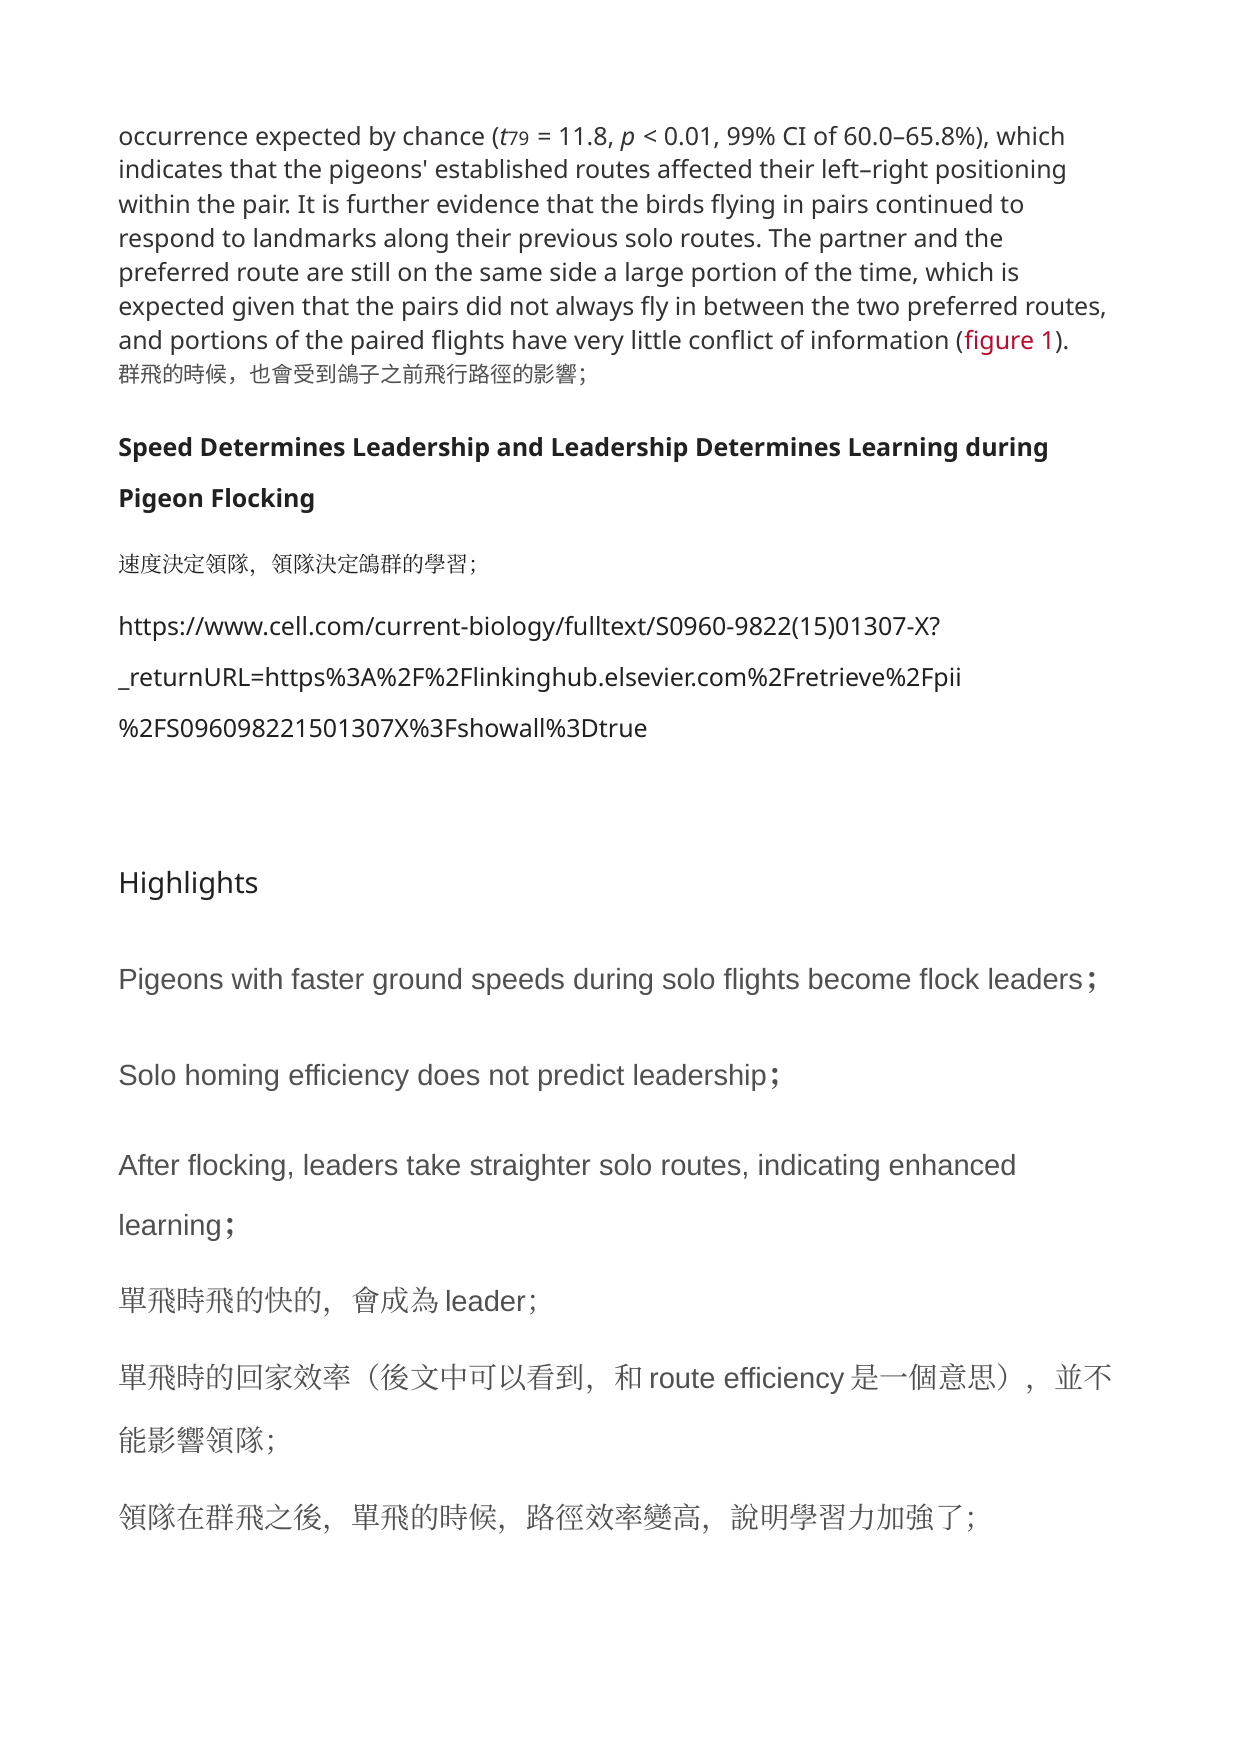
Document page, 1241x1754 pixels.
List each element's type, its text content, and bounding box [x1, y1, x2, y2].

text 群飛的時候，也會受到鴿子之前飛行路徑的影響； [118, 357, 1122, 388]
text Speed Determines Leadership and Leadership Determines Learning during Pigeon Flocking [118, 430, 1122, 515]
subtitle After flocking, leaders take straighter solo routes, indicating enhanced learning； [118, 1148, 1122, 1244]
text occurrence expected by chance (t79 = 11.8, p < 0.01, 99% CI of 60.0–65.8%), which indicates that the pigeons' established routes affected their left–right positioning within the pair. It is further evidence that the birds flying in pairs continued to respond to landmarks along their previous solo routes. The partner and the preferred route are still on the same side a large portion of the time, which is expected given that the pairs did not always fly in between the two preferred routes, and portions of the paired flights have very little conflict of information (figure 1). [118, 118, 1122, 357]
text 單飛時的回家效率（後文中可以看到，和route efficiency是一個意思），並不能影響領隊； [118, 1355, 1122, 1460]
text 單飛時飛的快的，會成為leader； [118, 1278, 1122, 1319]
text 領隊在群飛之後，單飛的時候，路徑效率變高，說明學習力加強了； [118, 1495, 1122, 1537]
text 速度決定領隊，領隊決定鴿群的學習； [118, 547, 1122, 578]
text https://www.cell.com/current-biology/fulltext/S0960-9822(15)01307-X?_returnURL=https%3A%2F%2Flinkinghub.elsevier.com%2Fretrieve%2Fpii%2FS096098221501307X%3Fshowall%3Dtrue [118, 608, 1122, 745]
subtitle Pigeons with faster ground speeds during solo flights become flock leaders； [118, 956, 1122, 997]
subtitle Highlights [118, 863, 1122, 902]
subtitle Solo homing efficiency does not predict leadership； [118, 1052, 1122, 1093]
